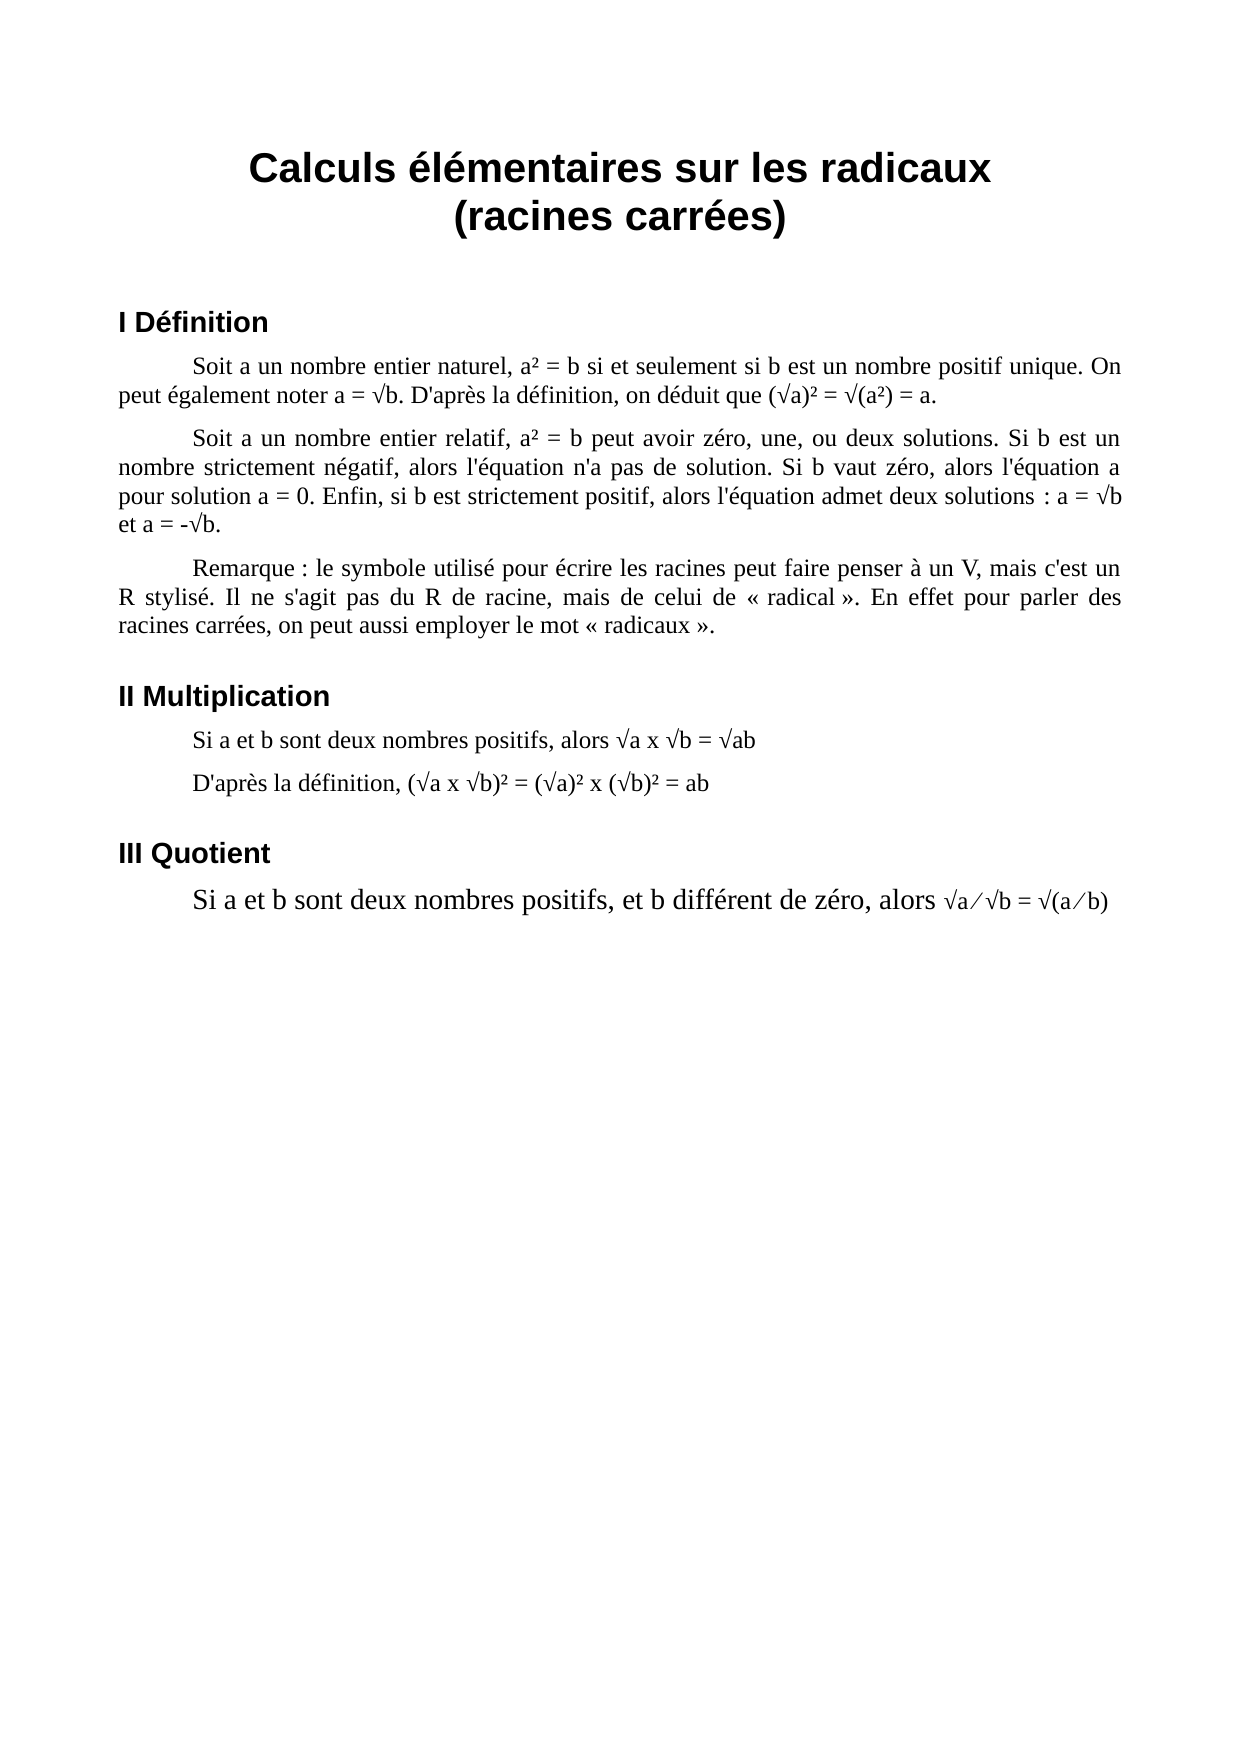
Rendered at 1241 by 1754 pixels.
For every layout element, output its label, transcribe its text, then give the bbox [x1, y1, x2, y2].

subtitle Multiplication [118, 679, 1122, 712]
text Soit a un nombre entier relatif, a² = b peut avoir zéro, une, ou deux solutions. Si b est un nombre strictement négatif, alors l'équation n'a pas de solution. Si b vaut zéro, alors l'équation a pour solution a = 0. Enfin, si b est strictement positif, alors l'équation admet deux solutions : a = √b et a = -√b. [118, 423, 1122, 538]
subtitle Quotient [118, 836, 1122, 870]
text Si a et b sont deux nombres positifs, alors √a x √b = √ab [118, 725, 1122, 753]
subtitle Définition [118, 305, 1122, 339]
subtitle Calculs élémentaires sur les radicaux (racines carrées) [118, 143, 1122, 239]
text D'après la définition, (√a x √b)² = (√a)² x (√b)² = ab [118, 768, 1122, 797]
text Si a et b sont deux nombres positifs, et b différent de zéro, alors √a ∕ √b = √(a ∕ b) [118, 882, 1122, 916]
text Soit a un nombre entier naturel, a² = b si et seulement si b est un nombre positif unique. On peut également noter a = √b. D'après la définition, on déduit que (√a)² = √(a²) = a. [118, 351, 1122, 409]
text Remarque : le symbole utilisé pour écrire les racines peut faire penser à un V, mais c'est un R stylisé. Il ne s'agit pas du R de racine, mais de celui de « radical ». En effet pour parler des racines carrées, on peut aussi employer le mot « radicaux ». [118, 553, 1122, 639]
